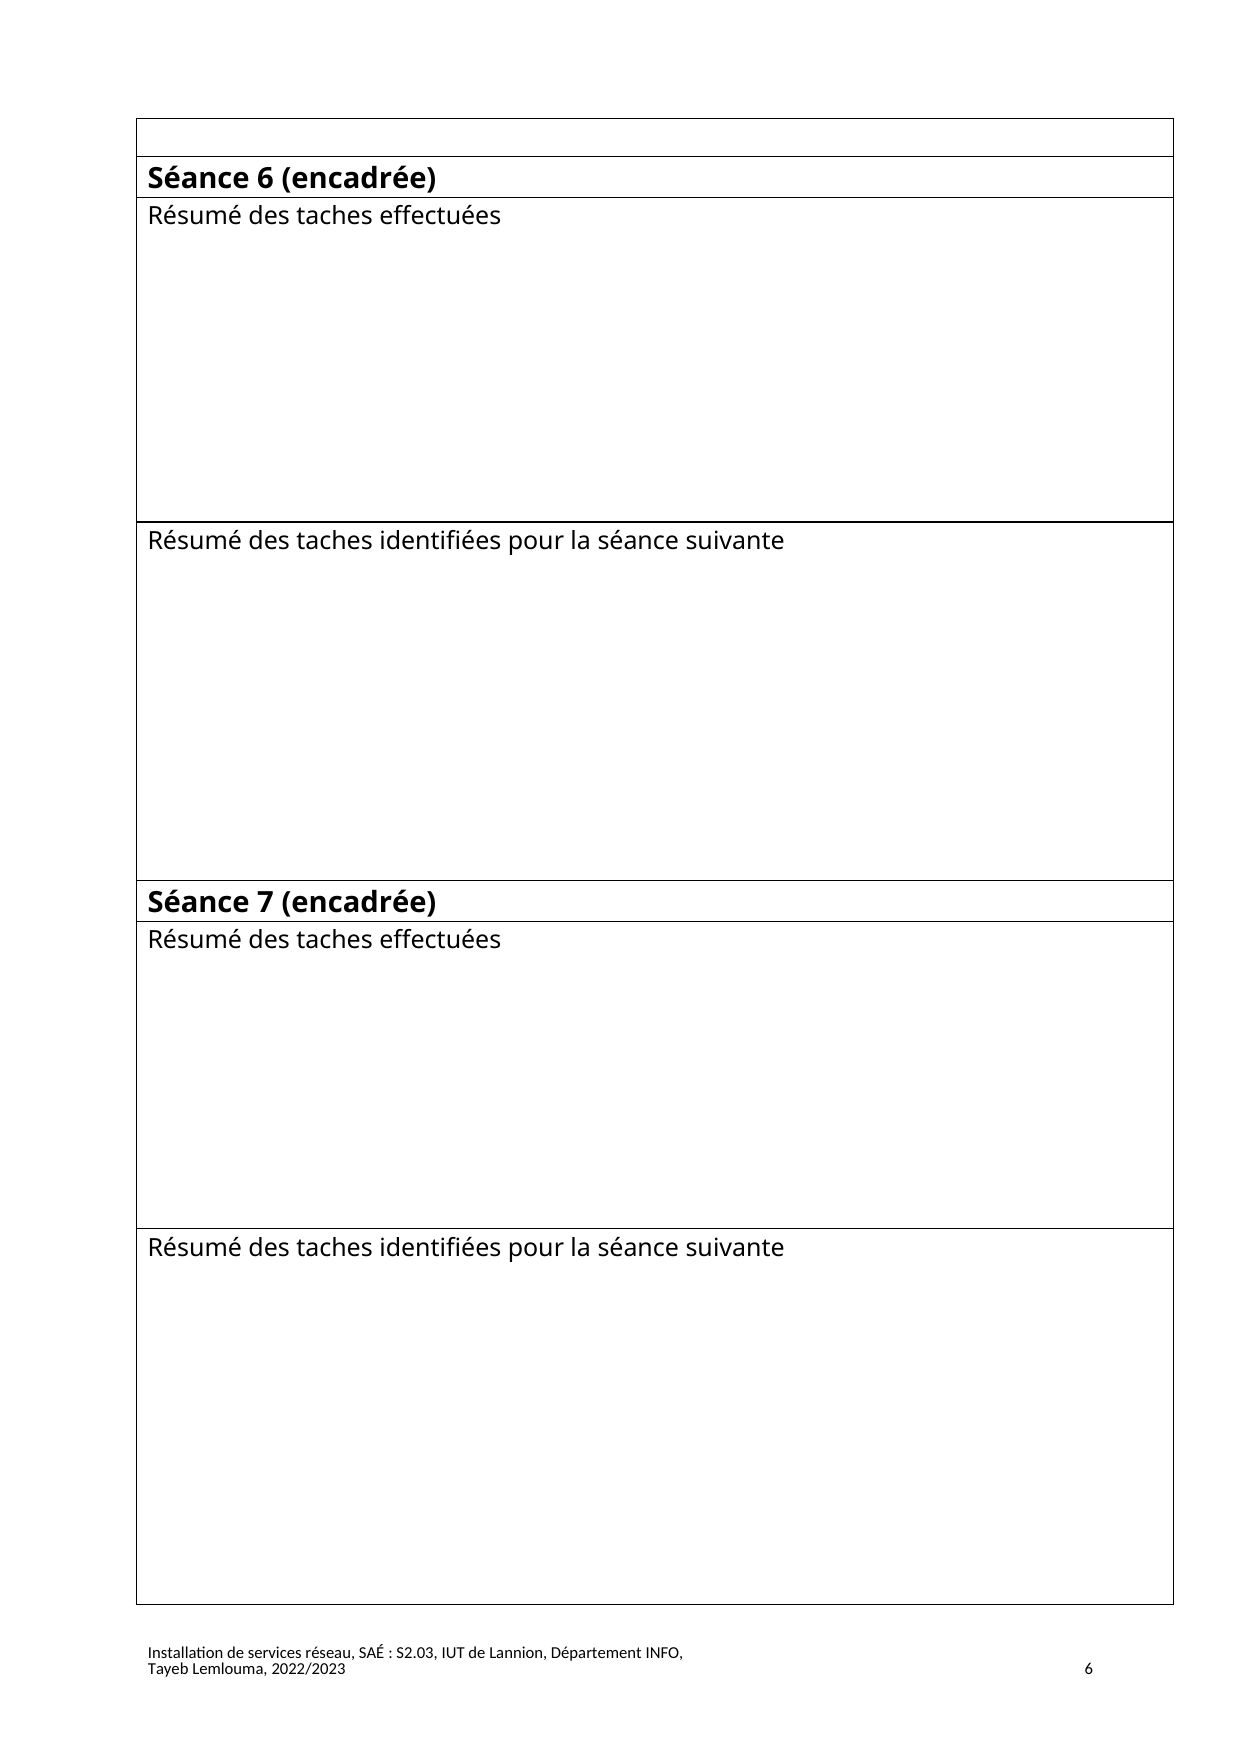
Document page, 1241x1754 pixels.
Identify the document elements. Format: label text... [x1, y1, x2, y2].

table_cell [137, 119, 1173, 156]
table_cell Résumé des taches effectuées [137, 922, 1173, 1228]
table_cell Résumé des taches identifiées pour la séance suivante [137, 1229, 1173, 1604]
table_cell Séance 6 (encadrée) [137, 157, 1173, 197]
table_cell Séance 7 (encadrée) [137, 881, 1173, 921]
table_cell Résumé des taches effectuées [137, 198, 1173, 521]
table_cell Résumé des taches identifiées pour la séance suivante [137, 523, 1173, 880]
